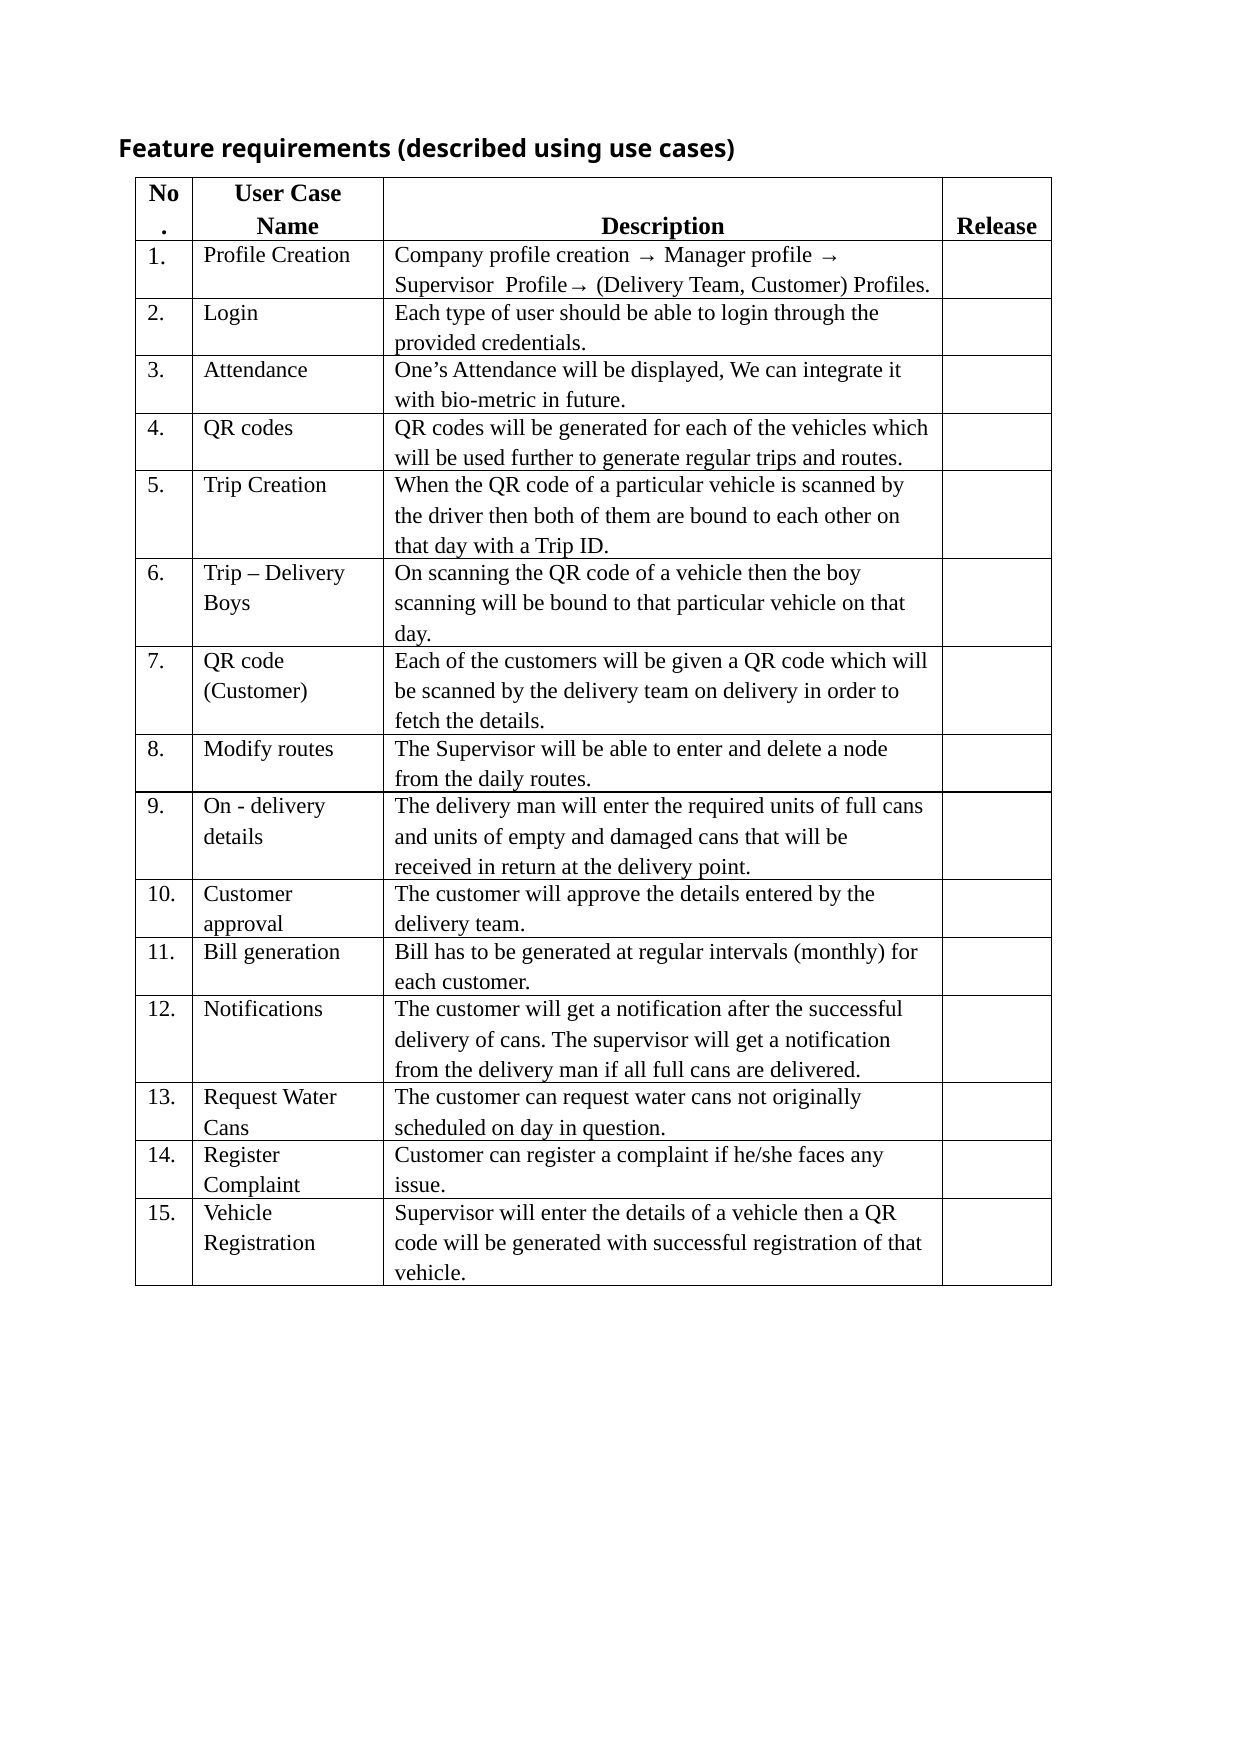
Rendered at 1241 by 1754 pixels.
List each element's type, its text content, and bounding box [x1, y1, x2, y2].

table_cell QR codes [193, 414, 383, 470]
table_cell [136, 793, 192, 879]
table_cell Request Water Cans [193, 1083, 383, 1140]
subtitle Feature requirements (described using use cases) [118, 131, 1122, 165]
table_cell Register Complaint [193, 1141, 383, 1197]
table_cell [943, 938, 1051, 994]
table_header Description [384, 178, 942, 240]
table_cell [136, 414, 192, 470]
table_cell [136, 471, 192, 558]
table_cell Each of the customers will be given a QR code which will be scanned by the delivery team on delivery in order to fetch the details. [384, 647, 942, 734]
table_cell [943, 735, 1051, 791]
table_cell [136, 299, 192, 355]
table_cell Customer approval [193, 880, 383, 937]
table_cell [943, 414, 1051, 470]
table_cell Modify routes [193, 735, 383, 791]
table_cell [136, 241, 192, 298]
table_cell [943, 647, 1051, 734]
table_cell [943, 1199, 1051, 1285]
table_cell Profile Creation [193, 241, 383, 298]
table_cell [136, 938, 192, 994]
table_cell The delivery man will enter the required units of full cans and units of empty and damaged cans that will be received in return at the delivery point. [384, 793, 942, 879]
table_cell [136, 1141, 192, 1197]
table_cell [136, 1199, 192, 1285]
table_cell [136, 356, 192, 413]
table_cell The customer will approve the details entered by the delivery team. [384, 880, 942, 937]
table_cell Login [193, 299, 383, 355]
table_header Release [943, 178, 1051, 240]
table_header User Case Name [193, 178, 383, 240]
table_cell [943, 996, 1051, 1082]
table_cell Bill has to be generated at regular intervals (monthly) for each customer. [384, 938, 942, 994]
table_cell [136, 647, 192, 734]
table_cell On - delivery details [193, 793, 383, 879]
table_cell Company profile creation → Manager profile → Supervisor Profile→ (Delivery Team, Customer) Profiles. [384, 241, 942, 298]
table_cell [943, 356, 1051, 413]
table_cell Trip – Delivery Boys [193, 559, 383, 646]
table_cell Customer can register a complaint if he/she faces any issue. [384, 1141, 942, 1197]
table_cell QR codes will be generated for each of the vehicles which will be used further to generate regular trips and routes. [384, 414, 942, 470]
table_cell On scanning the QR code of a vehicle then the boy scanning will be bound to that particular vehicle on that day. [384, 559, 942, 646]
table_cell The customer will get a notification after the successful delivery of cans. The supervisor will get a notification from the delivery man if all full cans are delivered. [384, 996, 942, 1082]
table_cell [943, 793, 1051, 879]
table_cell [136, 559, 192, 646]
table_cell [943, 880, 1051, 937]
table_cell [943, 241, 1051, 298]
table_cell [136, 735, 192, 791]
table_cell QR code (Customer) [193, 647, 383, 734]
table_cell Bill generation [193, 938, 383, 994]
table_cell [943, 299, 1051, 355]
table_cell [136, 1083, 192, 1140]
table_cell Attendance [193, 356, 383, 413]
table_cell Vehicle Registration [193, 1199, 383, 1285]
table_header No. [136, 178, 192, 240]
table_cell One’s Attendance will be displayed, We can integrate it with bio-metric in future. [384, 356, 942, 413]
table_cell [136, 880, 192, 937]
table_cell [136, 996, 192, 1082]
table_cell When the QR code of a particular vehicle is scanned by the driver then both of them are bound to each other on that day with a Trip ID. [384, 471, 942, 558]
table_cell [943, 559, 1051, 646]
table_cell The customer can request water cans not originally scheduled on day in question. [384, 1083, 942, 1140]
table_cell The Supervisor will be able to enter and delete a node from the daily routes. [384, 735, 942, 791]
table_cell Notifications [193, 996, 383, 1082]
table_cell [943, 1141, 1051, 1197]
table_cell Trip Creation [193, 471, 383, 558]
table_cell Supervisor will enter the details of a vehicle then a QR code will be generated with successful registration of that vehicle. [384, 1199, 942, 1285]
table_cell [943, 1083, 1051, 1140]
table_cell [943, 471, 1051, 558]
table_cell Each type of user should be able to login through the provided credentials. [384, 299, 942, 355]
